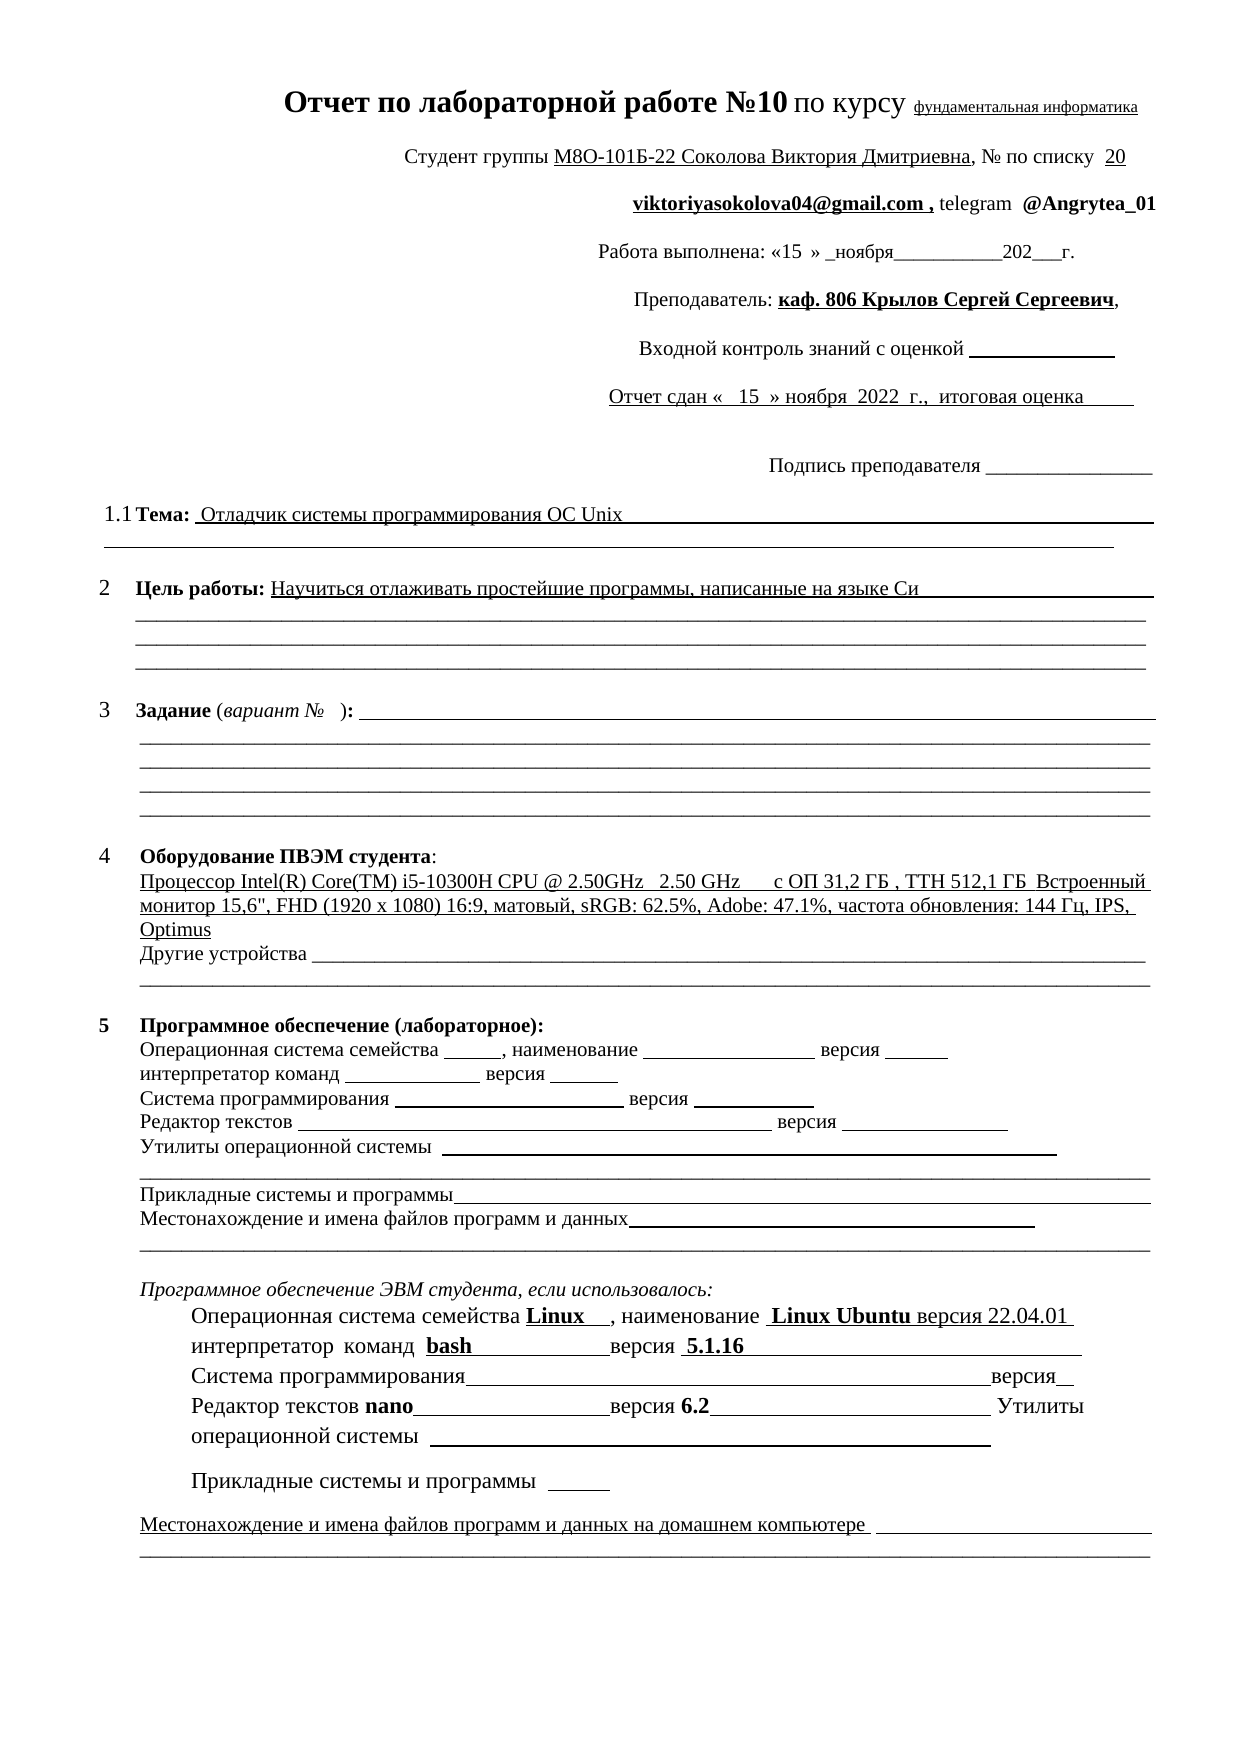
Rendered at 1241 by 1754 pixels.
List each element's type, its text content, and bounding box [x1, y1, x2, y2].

text Программное обеспечение ЭВМ студента, если использовалось: [139, 1277, 1156, 1301]
text _________________________________________________________________________________________________ [139, 1536, 1156, 1560]
text _________________________________________________________________________________________________ [139, 1158, 1156, 1182]
text Прикладные системы и программы [191, 1467, 1156, 1494]
list Программное обеспечение (лабораторное): [98, 1013, 1156, 1037]
text viktoriyasokolova04@gmail.com , telegram @Angrytea_01 [158, 191, 1156, 215]
text _________________________________________________________________________________________________ [139, 795, 1156, 819]
list Оборудование ПВЭМ студента: [98, 842, 1156, 869]
list Задание (вариант № ): [98, 696, 1156, 722]
text Отчет по лабораторной работе №10 по курсу фундаментальная информатика [283, 83, 1156, 119]
text _________________________________________________________________________________________________ [135, 624, 1156, 648]
text Подпись преподавателя ________________ [769, 453, 1156, 477]
text Система программирования версия [139, 1085, 1156, 1109]
text _________________________________________________________________________________________________ [139, 965, 1156, 989]
text Местонахождение и имена файлов программ и данных [139, 1206, 1156, 1230]
text _________________________________________________________________________________________________ [139, 747, 1156, 771]
text Редактор текстов версия [139, 1109, 1156, 1133]
text Студент группы М8О-101Б-22 Соколова Виктория Дмитриевна, № по списку 20 [404, 144, 1156, 168]
text Прикладные системы и программы [139, 1182, 1156, 1206]
list Тема: Отладчик системы программирования OC Unix [104, 499, 1156, 526]
list Цель работы: Научиться отлаживать простейшие программы, написанные на языке Си [98, 573, 1156, 600]
text Работа выполнена: «15 » _ноября___________202___г. [598, 239, 1156, 263]
text Отчет сдан « 15 » ноября 2022 г., итоговая оценка [98, 384, 1133, 408]
text _________________________________________________________________________________________________ [139, 1230, 1156, 1254]
text Местонахождение и имена файлов программ и данных на домашнем компьютере [139, 1512, 1156, 1536]
text _________________________________________________________________________________________________ [135, 648, 1156, 672]
text Другие устройства ________________________________________________________________________________ [139, 941, 1156, 965]
text Преподаватель: каф. 806 Крылов Сергей Сергеевич, Входной контроль знаний с оценкой [596, 287, 1156, 359]
text _________________________________________________________________________________________________ [135, 600, 1156, 624]
text Процессор Intel(R) Core(TM) i5-10300H CPU @ 2.50GHz 2.50 GHz с ОП 31,2 ГБ , ТТН 512,1 ГБ Встроенный монитор 15,6", FHD (1920 x 1080) 16:9, матовый, sRGB: 62.5%, Adobe: 47.1%, частота обновления: 144 Гц, IPS, Optimus [139, 869, 1156, 941]
text Утилиты операционной системы [139, 1133, 1156, 1158]
text Операционная система семейства Linux , наименование Linux Ubuntu версия 22.04.01 интерпретатор команд bash версия 5.1.16 Система программирования версия Редактор текстов nano версия 6.2 Утилиты операционной системы [191, 1302, 1156, 1449]
text _________________________________________________________________________________________________ [139, 723, 1156, 747]
text интерпретатор команд версия [139, 1061, 1156, 1085]
text _________________________________________________________________________________________________ [139, 771, 1156, 795]
text Операционная система семейства , наименование версия [139, 1037, 1156, 1061]
